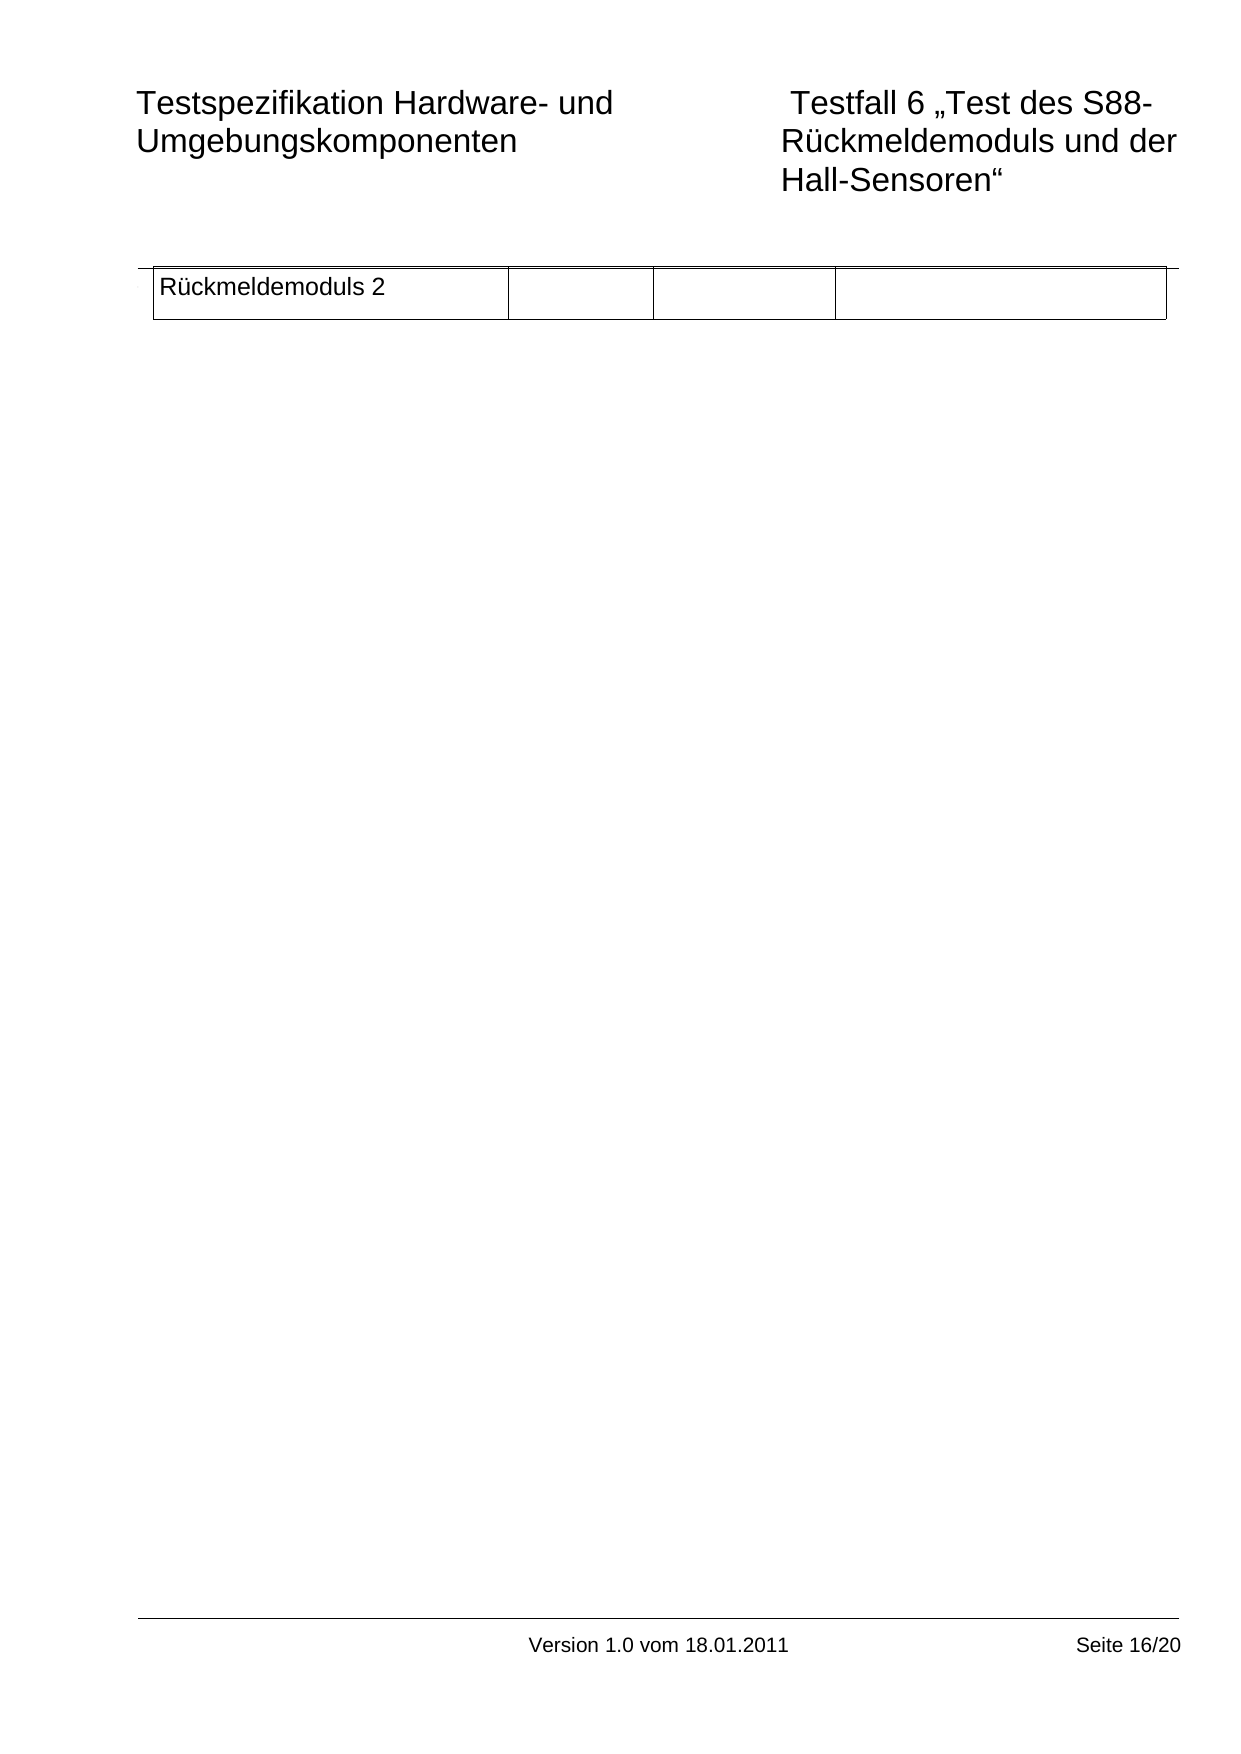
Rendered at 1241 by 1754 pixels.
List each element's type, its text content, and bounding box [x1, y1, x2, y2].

table_cell Alle Lokomotiven- und Wagon- Magnete erzeugen bei schneller Fahrgeschwindigkeit Signale am Sensorsatz des Rückmeldemoduls 2 [154, 289, 508, 319]
table_cell [654, 289, 835, 319]
table_cell [836, 289, 1166, 319]
table_cell [509, 289, 653, 319]
